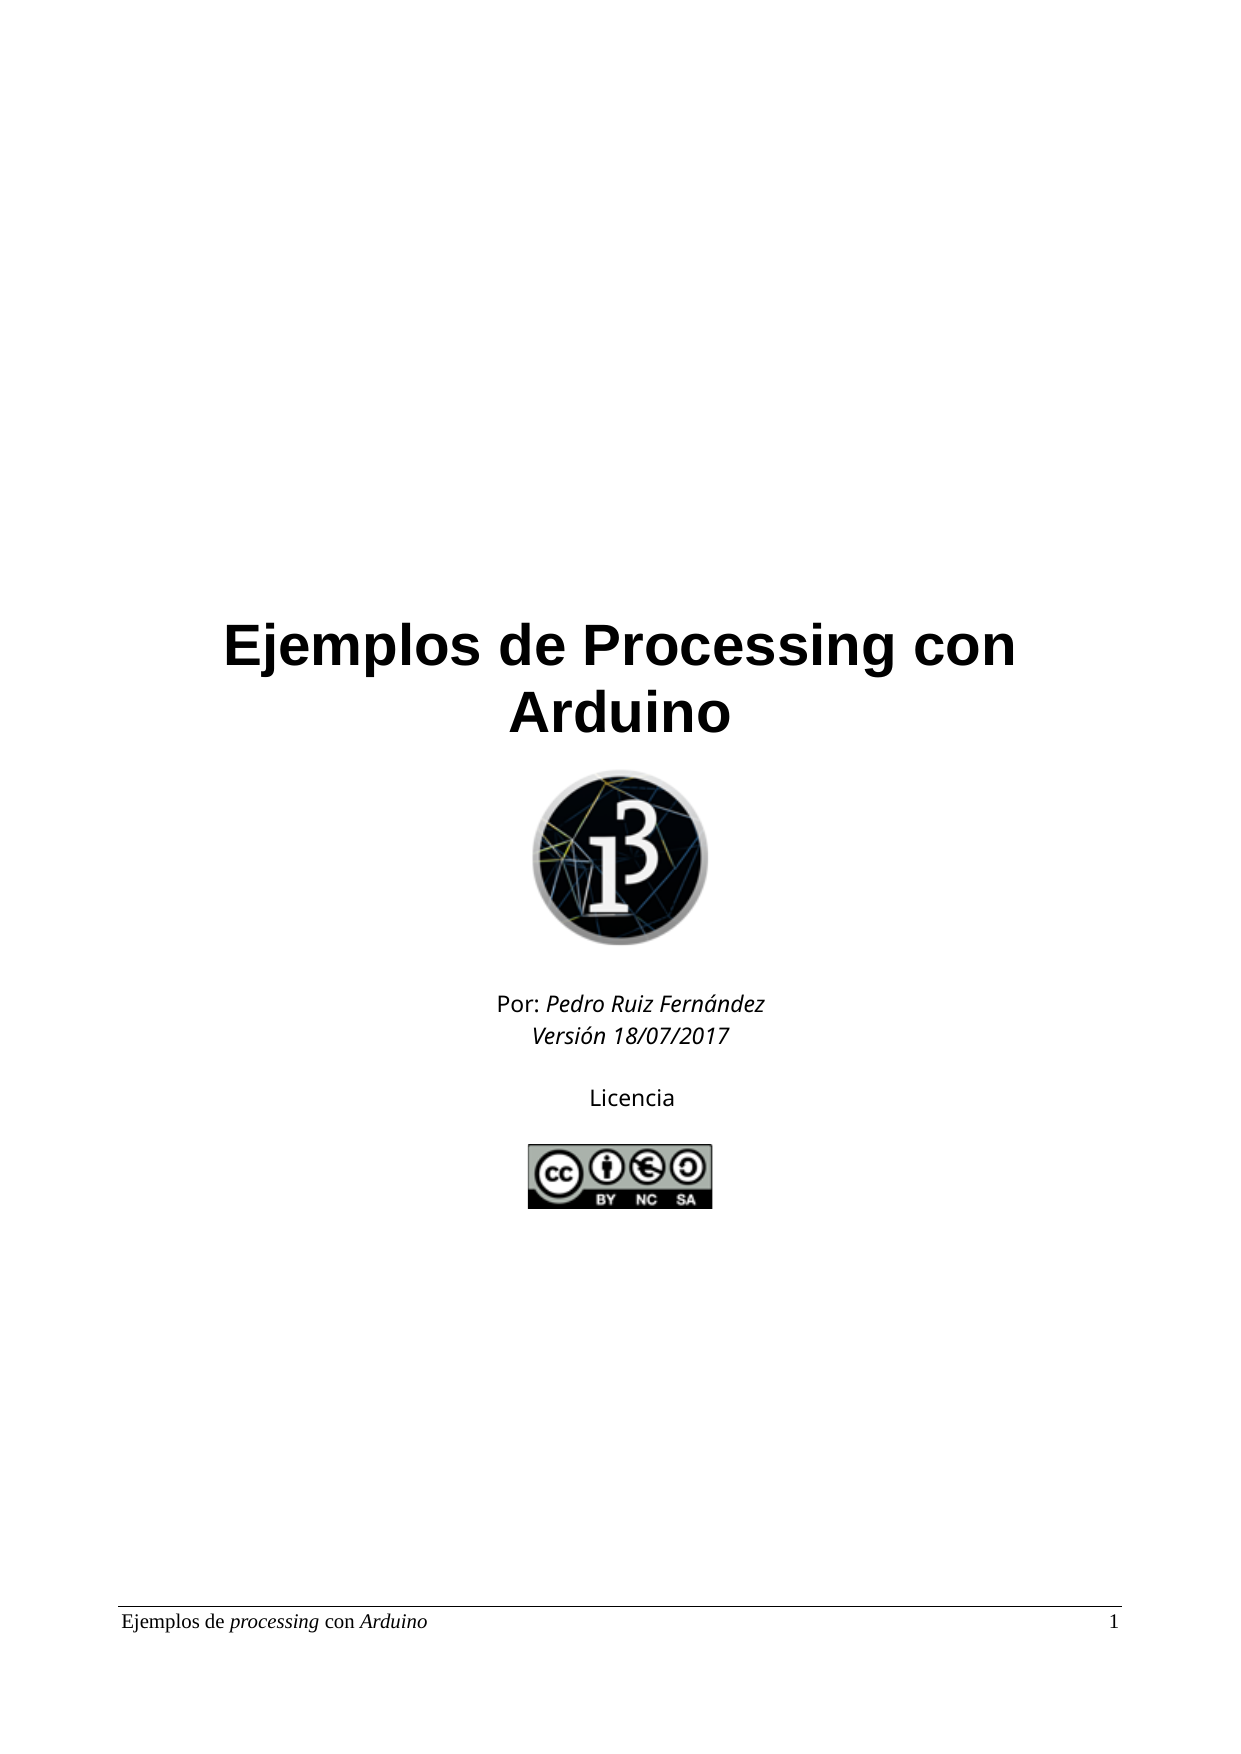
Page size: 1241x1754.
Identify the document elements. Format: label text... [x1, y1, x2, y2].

text Versión 18/07/2017 [118, 1020, 1122, 1051]
text Por: Pedro Ruiz Fernández [118, 988, 1122, 1020]
picture [527, 1144, 713, 1209]
text Licencia [118, 1082, 1122, 1113]
title Ejemplos de Processing con Arduino [118, 611, 1122, 745]
picture [520, 757, 720, 958]
